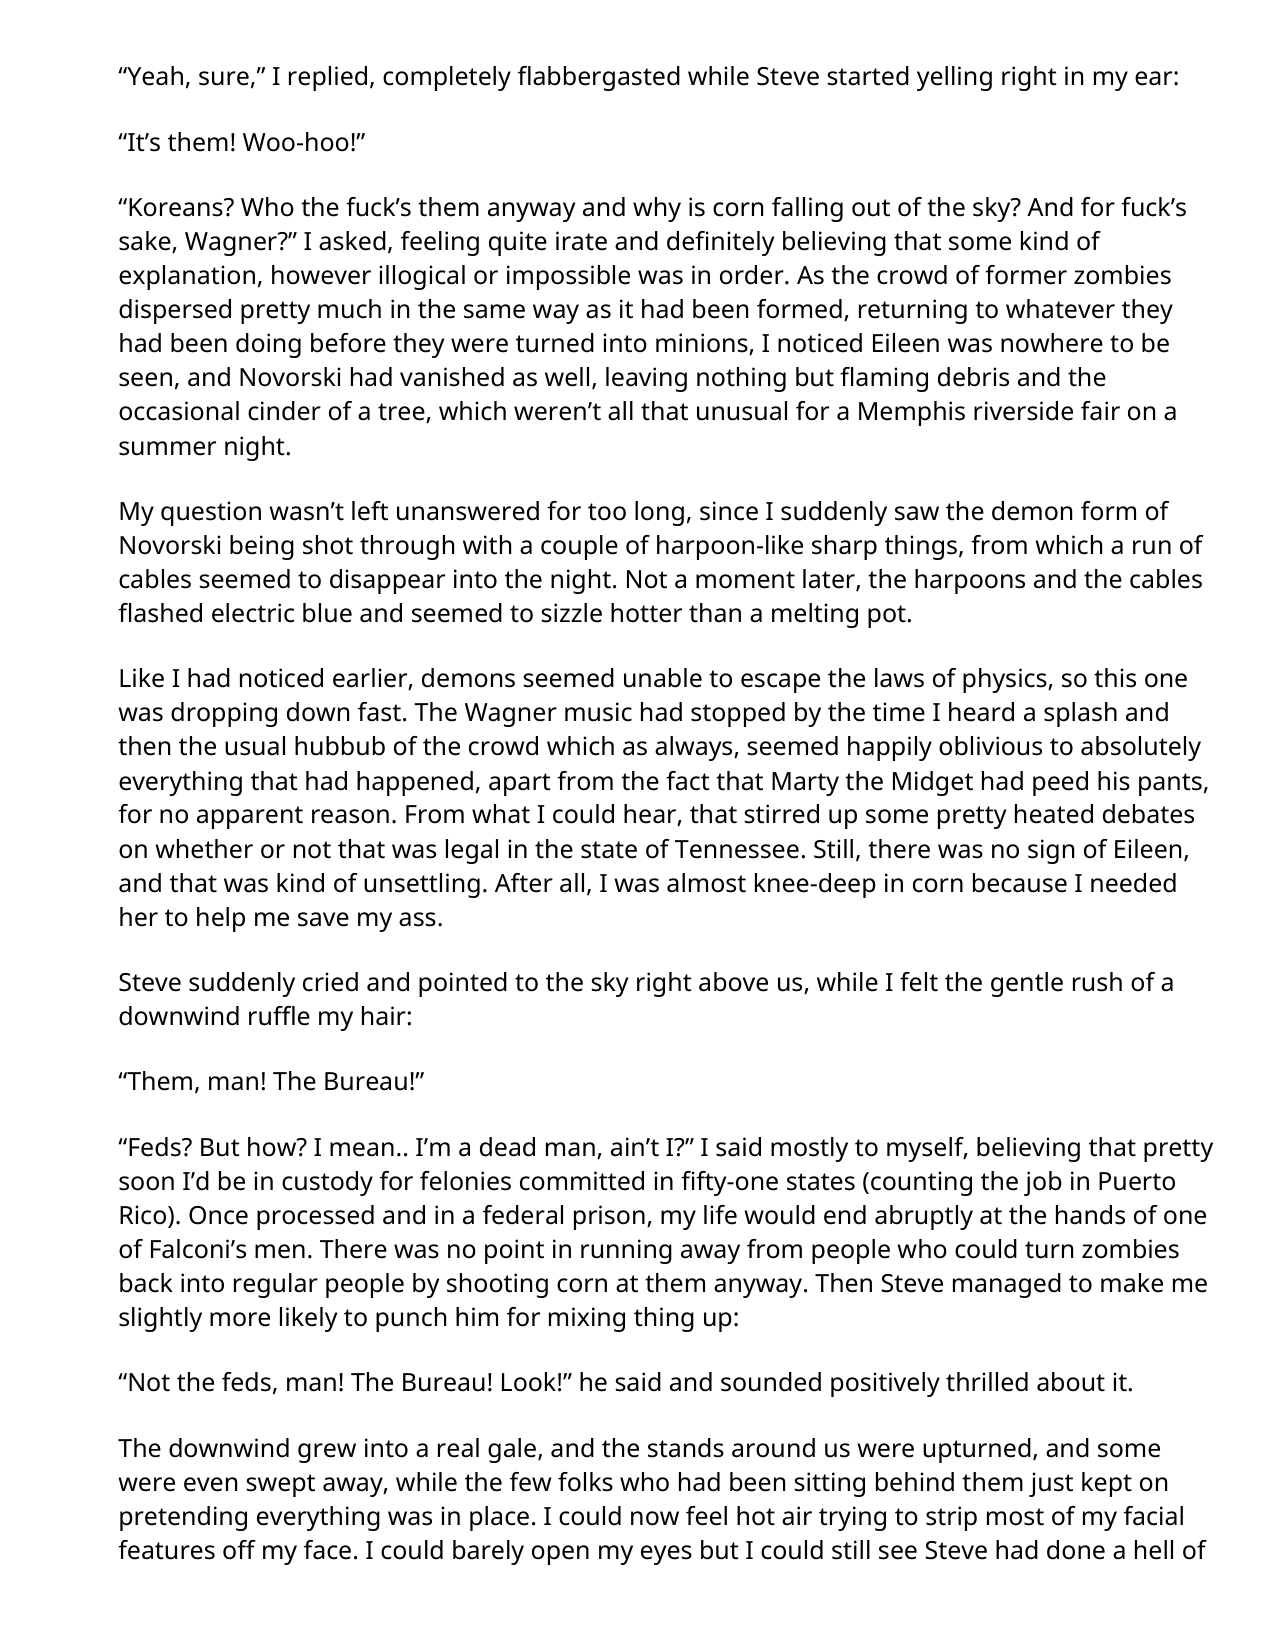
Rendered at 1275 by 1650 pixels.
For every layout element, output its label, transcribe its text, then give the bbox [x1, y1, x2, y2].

text The downwind grew into a real gale, and the stands around us were upturned, and some were even swept away, while the few folks who had been sitting behind them just kept on pretending everything was in place. I could now feel hot air trying to strip most of my facial features off my face. I could barely open my eyes but I could still see Steve had done a hell of [118, 1430, 1216, 1567]
text “Yeah, sure,” I replied, completely flabbergasted while Steve started yelling right in my ear: [118, 59, 1216, 93]
text “Koreans? Who the fuck’s them anyway and why is corn falling out of the sky? And for fuck’s sake, Wagner?” I asked, feeling quite irate and definitely believing that some kind of explanation, however illogical or impossible was in order. As the crowd of former zombies dispersed pretty much in the same way as it had been formed, returning to whatever they had been doing before they were turned into minions, I noticed Eileen was nowhere to be seen, and Novorski had vanished as well, leaving nothing but flaming debris and the occasional cinder of a tree, which weren’t all that unusual for a Memphis riverside fair on a summer night. [118, 190, 1216, 462]
text Steve suddenly cried and pointed to the sky right above us, while I felt the gentle rush of a downwind ruffle my hair: [118, 965, 1216, 1033]
text “Feds? But how? I mean.. I’m a dead man, ain’t I?” I said mostly to myself, believing that pretty soon I’d be in custody for felonies committed in fifty-one states (counting the job in Puerto Rico). Once processed and in a federal prison, my life would end abruptly at the hands of one of Falconi’s men. There was no point in running away from people who could turn zombies back into regular people by shooting corn at them anyway. Then Steve managed to make me slightly more likely to punch him for mixing thing up: [118, 1129, 1216, 1334]
text My question wasn’t left unanswered for too long, since I suddenly saw the demon form of Novorski being shot through with a couple of harpoon-like sharp things, from which a run of cables seemed to disappear into the night. Not a moment later, the harpoons and the cables flashed electric blue and seemed to sizzle hotter than a melting pot. [118, 493, 1216, 630]
text “Not the feds, man! The Bureau! Look!” he said and sounded positively thrilled about it. [118, 1365, 1216, 1399]
text “It’s them! Woo-hoo!” [118, 124, 1216, 158]
text “Them, man! The Bureau!” [118, 1064, 1216, 1098]
text Like I had noticed earlier, demons seemed unable to escape the laws of physics, so this one was dropping down fast. The Wagner music had stopped by the time I heard a splash and then the usual hubbub of the crowd which as always, seemed happily oblivious to absolutely everything that had happened, apart from the fact that Marty the Midget had peed his pants, for no apparent reason. From what I could hear, that stirred up some pretty heated debates on whether or not that was legal in the state of Tennessee. Still, there was no sign of Eileen, and that was kind of unsettling. After all, I was almost knee-deep in corn because I needed her to help me save my ass. [118, 661, 1216, 933]
